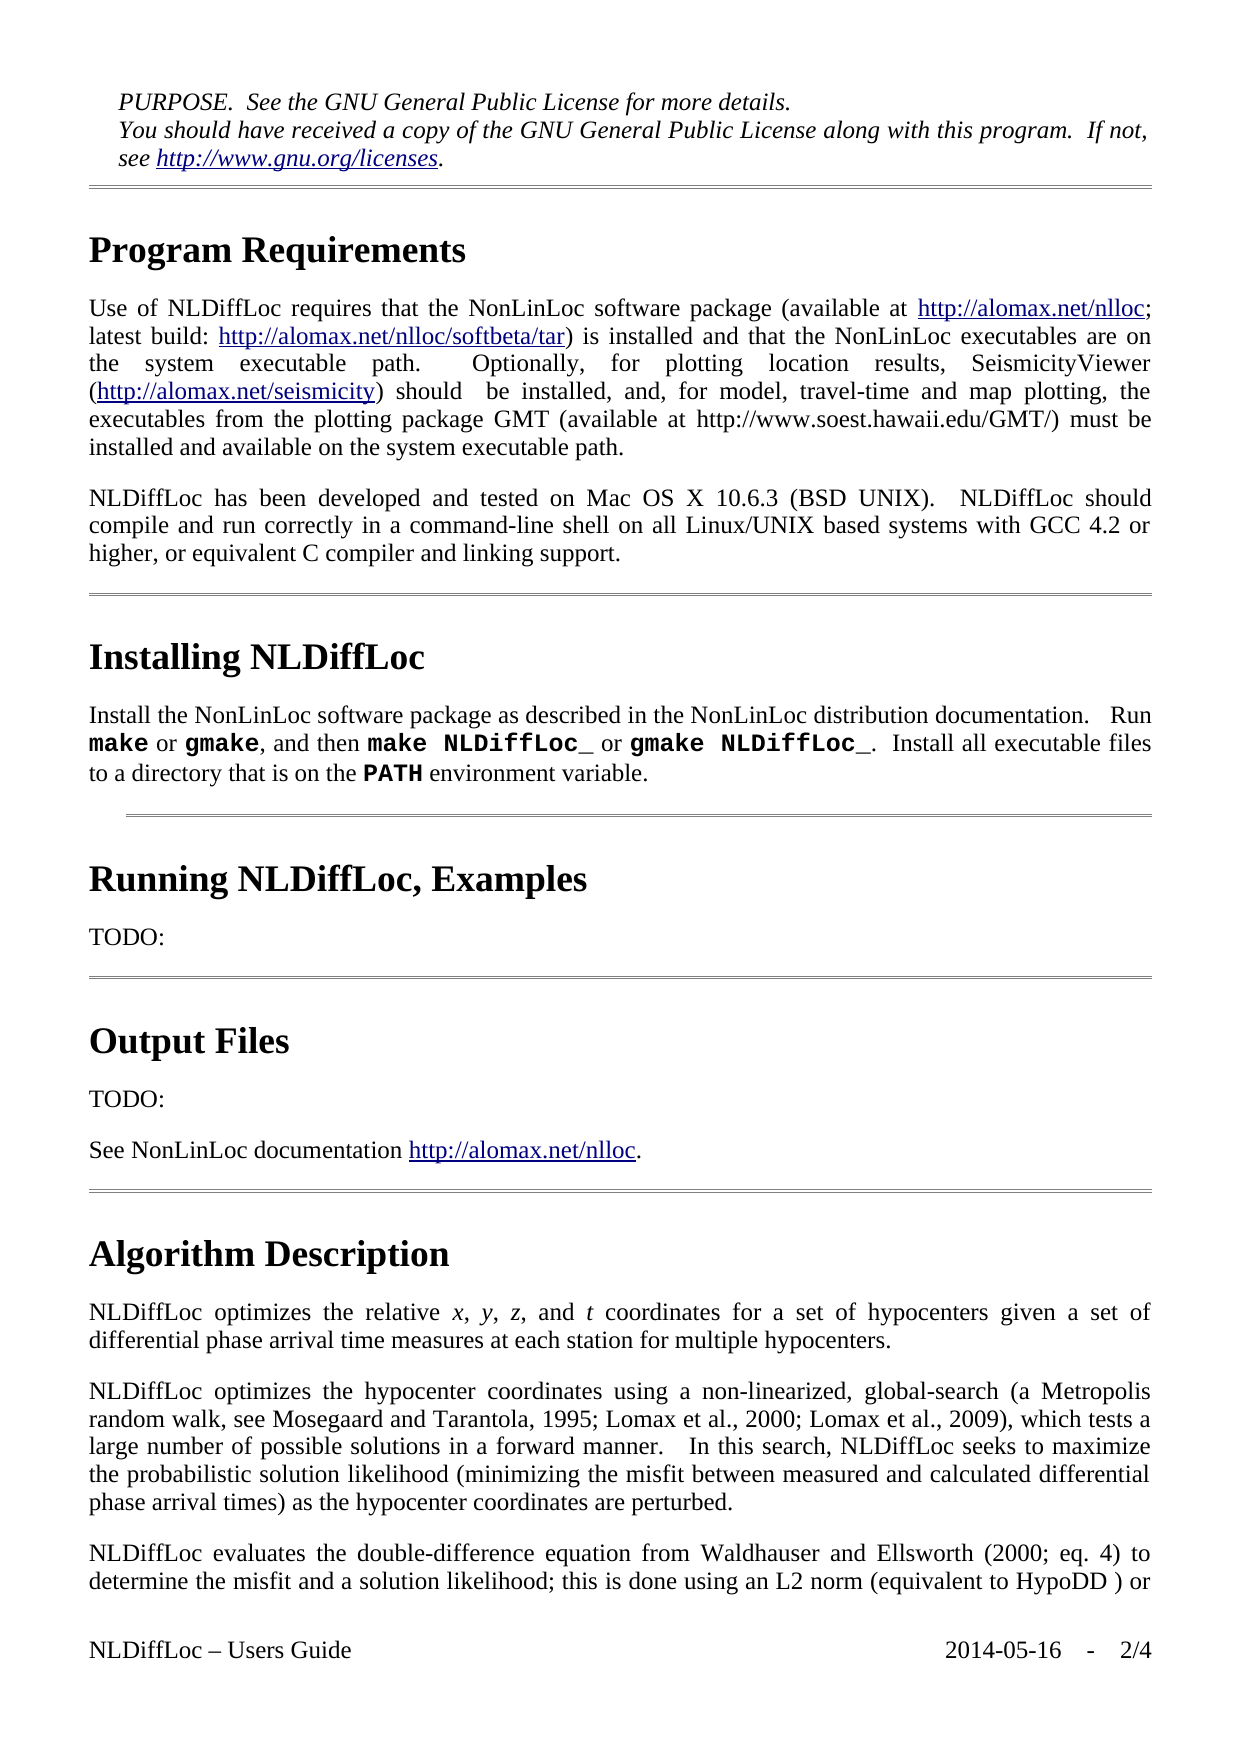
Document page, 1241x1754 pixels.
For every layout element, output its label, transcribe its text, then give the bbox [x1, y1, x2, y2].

text TODO: [88, 923, 1152, 951]
text NLDiffLoc has been developed and tested on Mac OS X 10.6.3 (BSD UNIX). NLDiffLoc should compile and run correctly in a command-line shell on all Linux/UNIX based systems with GCC 4.2 or higher, or equivalent C compiler and linking support. [88, 484, 1152, 567]
text You should have received a copy of the GNU General Public License along with this program. If not, see http://www.gnu.org/licenses. [118, 116, 1152, 172]
subtitle Algorithm Description [88, 1233, 1152, 1274]
subtitle Output Files [88, 1020, 1152, 1061]
text Install the NonLinLoc software package as described in the NonLinLoc distribution documentation. Run make or gmake, and then make NLDiffLoc_ or gmake NLDiffLoc_. Install all executable files to a directory that is on the PATH environment variable. [88, 701, 1152, 789]
text Use of NLDiffLoc requires that the NonLinLoc software package (available at http://alomax.net/nlloc; latest build: http://alomax.net/nlloc/softbeta/tar) is installed and that the NonLinLoc executables are on the system executable path. Optionally, for plotting location results, SeismicityViewer (http://alomax.net/seismicity) should be installed, and, for model, travel-time and map plotting, the executables from the plotting package GMT (available at http://www.soest.hawaii.edu/GMT/) must be installed and available on the system executable path. [88, 294, 1152, 460]
subtitle Installing NLDiffLoc [88, 636, 1152, 678]
text NLDiffLoc evaluates the double-difference equation from Waldhauser and Ellsworth (2000; eq. 4) to determine the misfit and a solution likelihood; this is done using an L2 norm (equivalent to HypoDD ) or [88, 1539, 1152, 1594]
subtitle Running NLDiffLoc, Examples [88, 858, 1152, 899]
subtitle Program Requirements [88, 229, 1152, 271]
text TODO: [88, 1085, 1152, 1113]
text PURPOSE. See the GNU General Public License for more details. [118, 88, 1152, 116]
text See NonLinLoc documentation http://alomax.net/nlloc. [88, 1136, 1152, 1164]
text NLDiffLoc optimizes the hypocenter coordinates using a non-linearized, global-search (a Metropolis random walk, see Mosegaard and Tarantola, 1995; Lomax et al., 2000; Lomax et al., 2009), which tests a large number of possible solutions in a forward manner. In this search, NLDiffLoc seeks to maximize the probabilistic solution likelihood (minimizing the misfit between measured and calculated differential phase arrival times) as the hypocenter coordinates are perturbed. [88, 1377, 1152, 1516]
text NLDiffLoc optimizes the relative x, y, z, and t coordinates for a set of hypocenters given a set of differential phase arrival time measures at each station for multiple hypocenters. [88, 1298, 1152, 1353]
